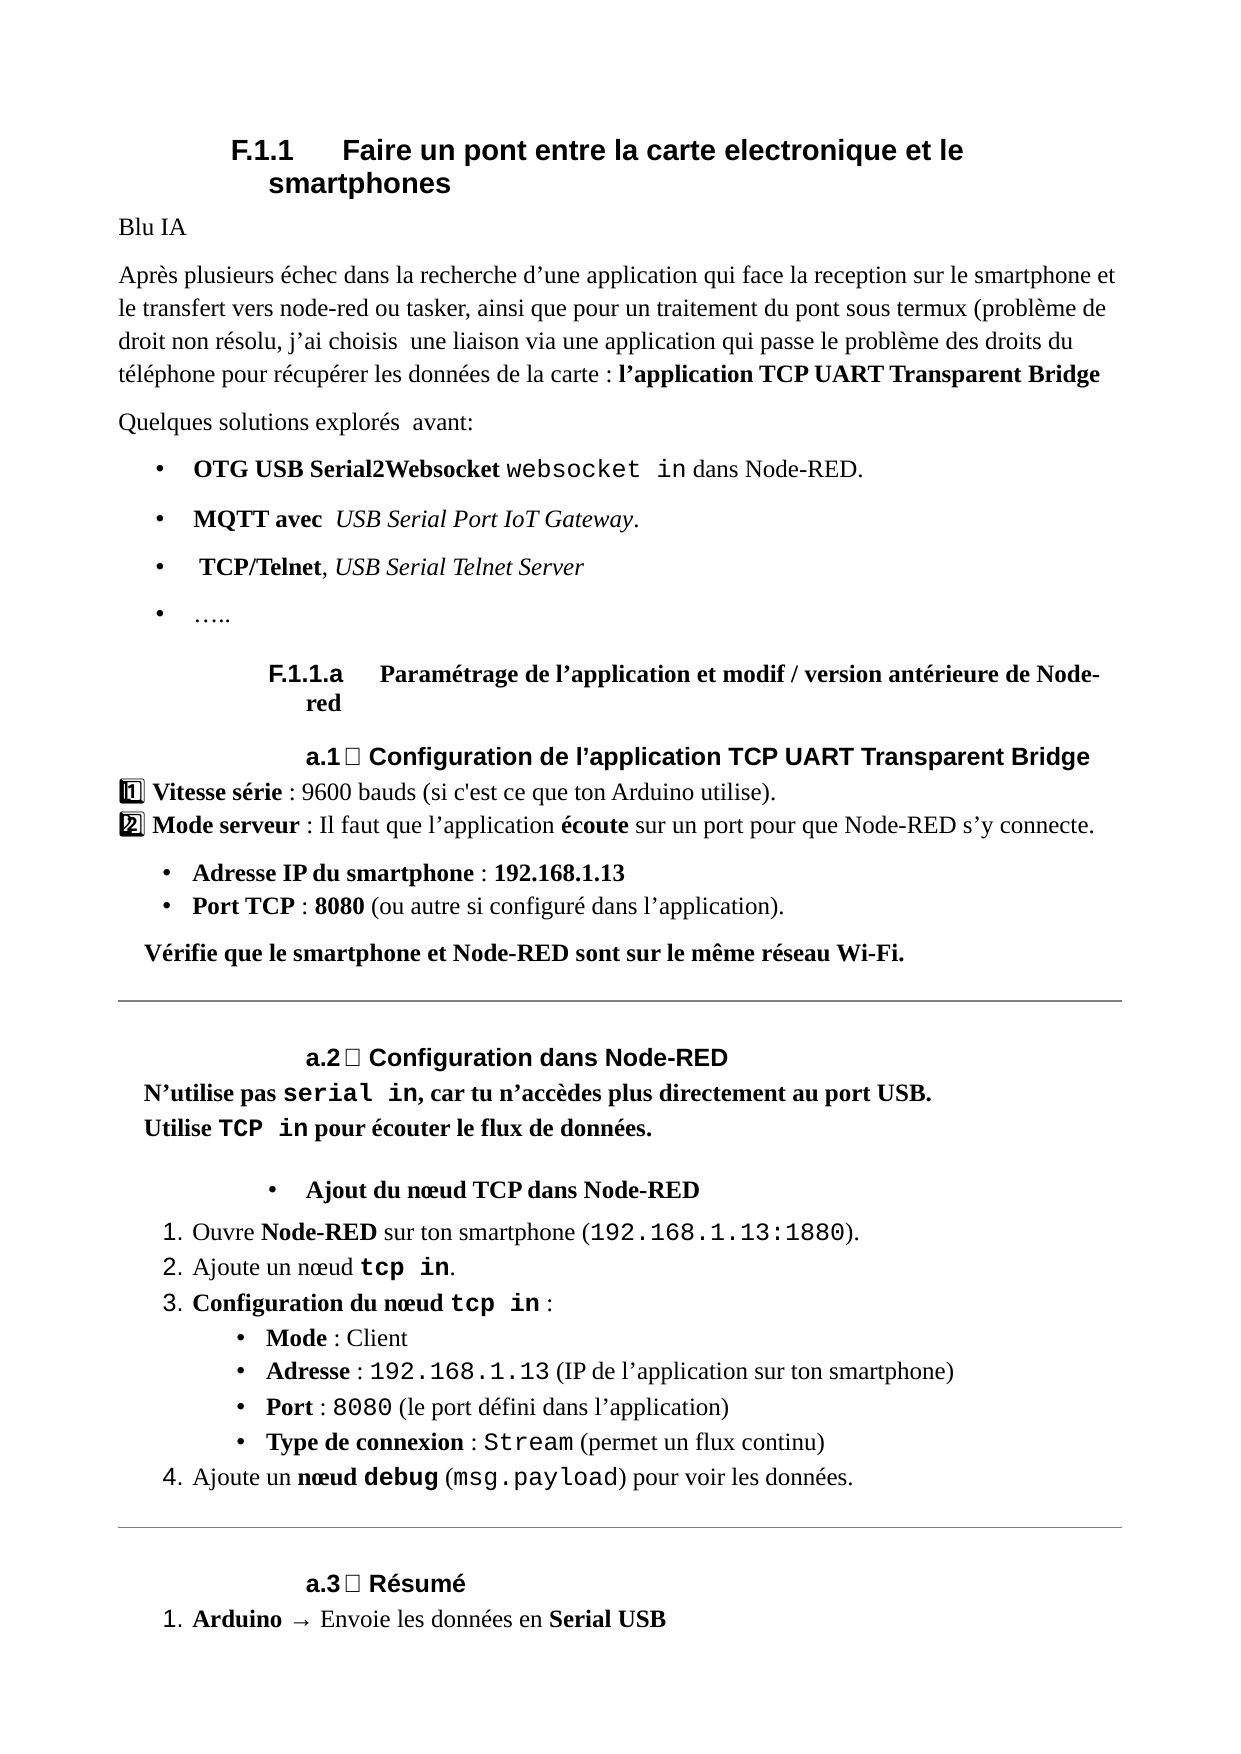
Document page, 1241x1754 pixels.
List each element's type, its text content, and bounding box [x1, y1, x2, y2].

list Configuration du nœud tcp in : [162, 1288, 1122, 1318]
subtitle 📌 Configuration de l’application TCP UART Transparent Bridge [306, 742, 1122, 771]
list Mode : Client [236, 1323, 1122, 1352]
subtitle Faire un pont entre la carte electronique et le smartphones [231, 133, 1122, 200]
list Arduino → Envoie les données en Serial USB [162, 1604, 1122, 1633]
list Port TCP : 8080 (ou autre si configuré dans l’application). [162, 891, 1122, 919]
text Blu IA [118, 212, 1122, 241]
list Ajoute un nœud debug (msg.payload) pour voir les données. [162, 1462, 1122, 1493]
list Type de connexion : Stream (permet un flux continu) [236, 1427, 1122, 1458]
text Quelques solutions explorés avant: [118, 407, 1122, 435]
list TCP/Telnet, USB Serial Telnet Server [156, 552, 1122, 581]
list Ouvre Node-RED sur ton smartphone (192.168.1.13:1880). [162, 1217, 1122, 1247]
text Après plusieurs échec dans la recherche d’une application qui face la reception sur le smartphone et le transfert vers node-red ou tasker, ainsi que pour un traitement du pont sous termux (problème de droit non résolu, j’ai choisis une liaison via une application qui passe le problème des droits du téléphone pour récupérer les données de la carte : l’application TCP UART Transparent Bridge [118, 260, 1122, 388]
text ❌ N’utilise pas serial in, car tu n’accèdes plus directement au port USB. ✅ Utilise TCP in pour écouter le flux de données. [118, 1078, 1122, 1144]
list MQTT avec USB Serial Port IoT Gateway. [156, 504, 1122, 533]
list ….. [156, 599, 1122, 628]
subtitle Paramétrage de l’application et modif / version antérieure de Node-red [268, 659, 1122, 717]
list OTG USB Serial2Websocket websocket in dans Node-RED. [156, 454, 1122, 485]
list Port : 8080 (le port défini dans l’application) [236, 1392, 1122, 1422]
subtitle 📌 Résumé [306, 1569, 1122, 1598]
list Ajoute un nœud tcp in. [162, 1252, 1122, 1283]
list Adresse : 192.168.1.13 (IP de l’application sur ton smartphone) [236, 1356, 1122, 1387]
subtitle Ajout du nœud TCP dans Node-RED [268, 1175, 1122, 1204]
list Adresse IP du smartphone : 192.168.1.13 [162, 858, 1122, 886]
text 💡 Vérifie que le smartphone et Node-RED sont sur le même réseau Wi-Fi. [118, 938, 1122, 967]
text 1️⃣ Vitesse série : 9600 bauds (si c'est ce que ton Arduino utilise). 2️⃣ Mode serveur : Il faut que l’application écoute sur un port pour que Node-RED s’y connecte. [118, 777, 1122, 839]
subtitle 📌 Configuration dans Node-RED [306, 1043, 1122, 1071]
